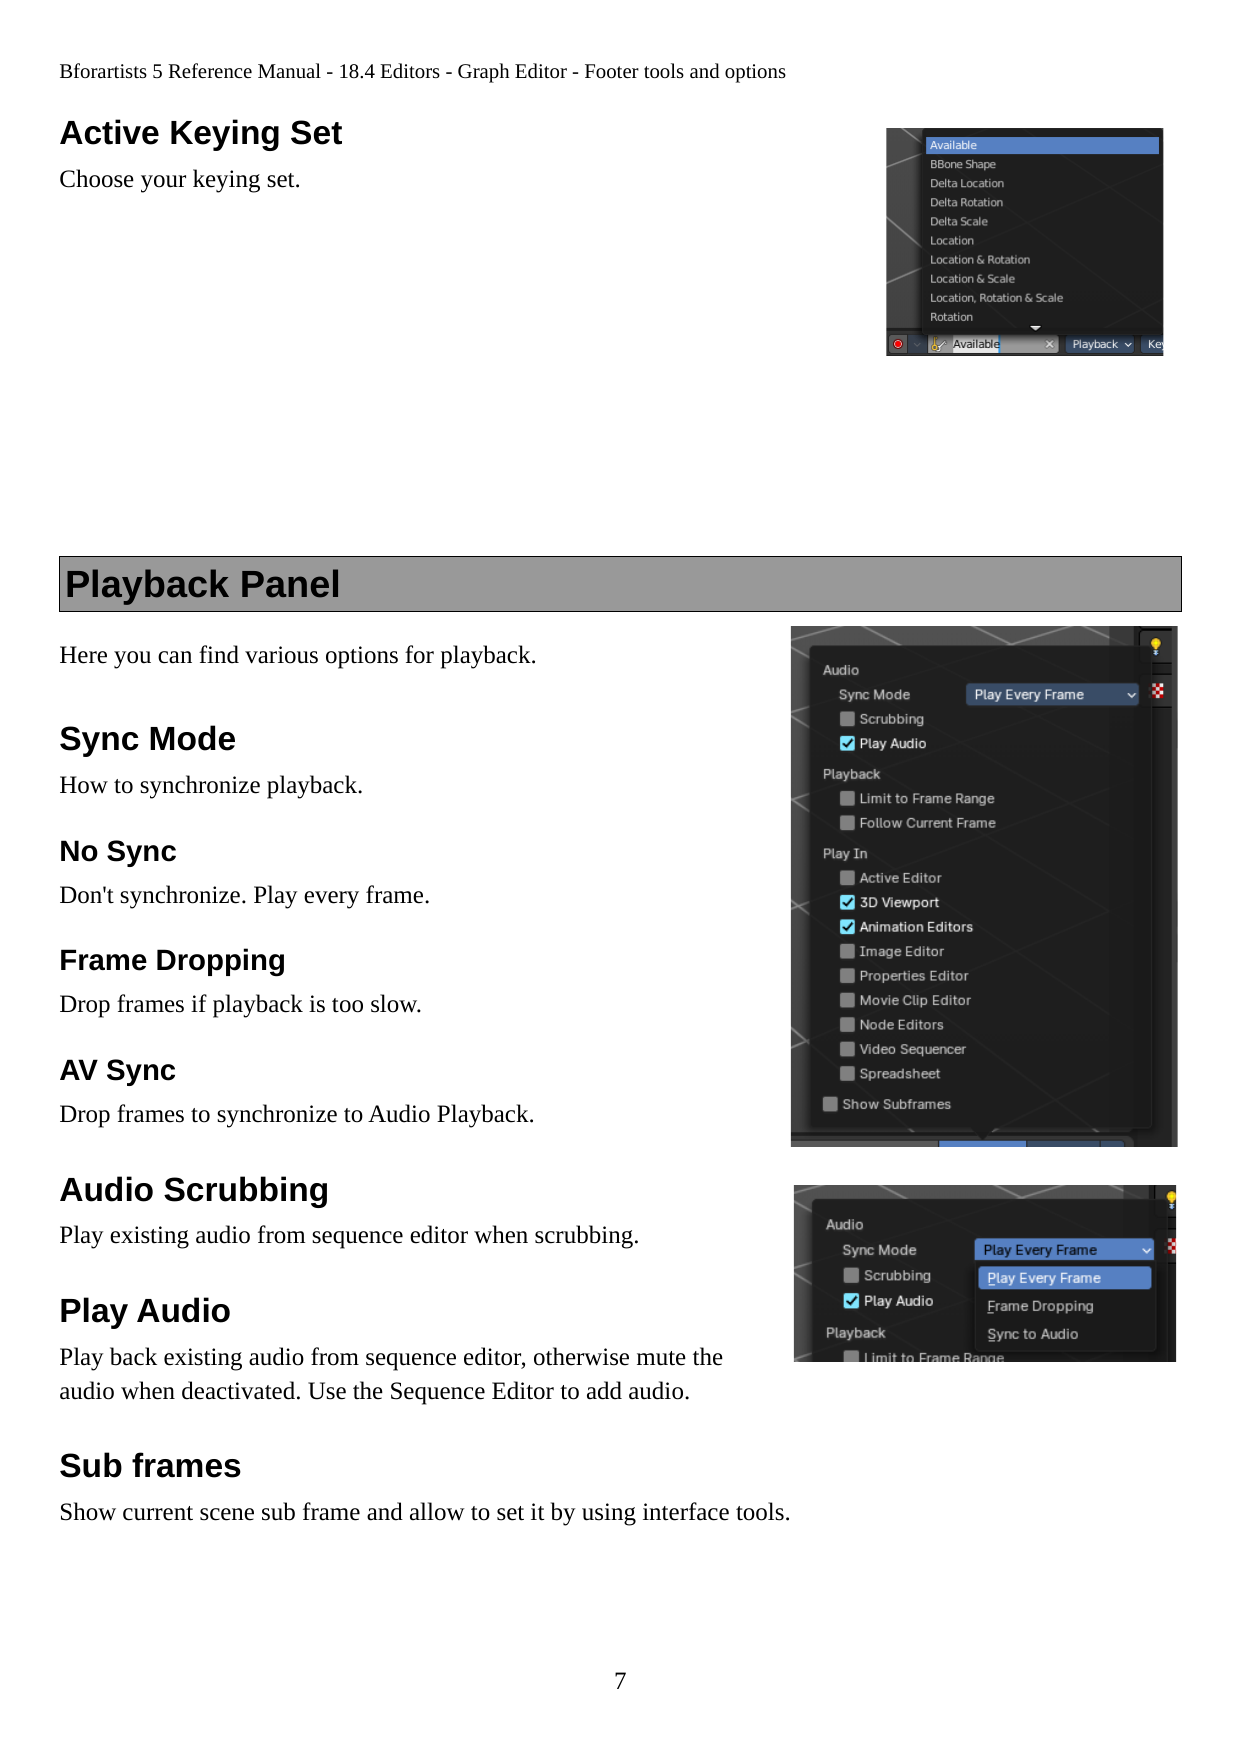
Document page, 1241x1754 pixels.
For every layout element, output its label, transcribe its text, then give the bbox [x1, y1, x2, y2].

text Show current scene sub frame and allow to set it by using interface tools. [59, 1497, 1181, 1526]
subtitle Active Keying Set [59, 113, 1181, 151]
text [1164, 164, 1181, 192]
text Play existing audio from sequence editor when scrubbing. [59, 1221, 793, 1249]
text Choose your keying set. [59, 164, 886, 192]
subtitle Frame Dropping [59, 943, 790, 977]
text How to synchronize playback. [59, 770, 790, 798]
picture [793, 1185, 1177, 1362]
text Drop frames to synchronize to Audio Playback. [59, 1099, 790, 1128]
subtitle AV Sync [59, 1053, 790, 1087]
subtitle Sub frames [59, 1446, 1181, 1484]
subtitle No Sync [59, 833, 790, 867]
subtitle Audio Scrubbing [59, 1169, 1181, 1208]
text Drop frames if playback is too slow. [59, 989, 790, 1018]
picture [790, 626, 1178, 1147]
text Play back existing audio from sequence editor, otherwise mute the audio when deactivated. Use the Sequence Editor to add audio. [59, 1342, 1181, 1405]
table_header Playback Panel [60, 557, 1181, 611]
text Don't synchronize. Play every frame. [59, 880, 790, 908]
subtitle Play Audio [59, 1290, 793, 1329]
subtitle Sync Mode [59, 719, 790, 757]
picture [886, 128, 1164, 356]
text Here you can find various options for playback. [59, 640, 790, 669]
